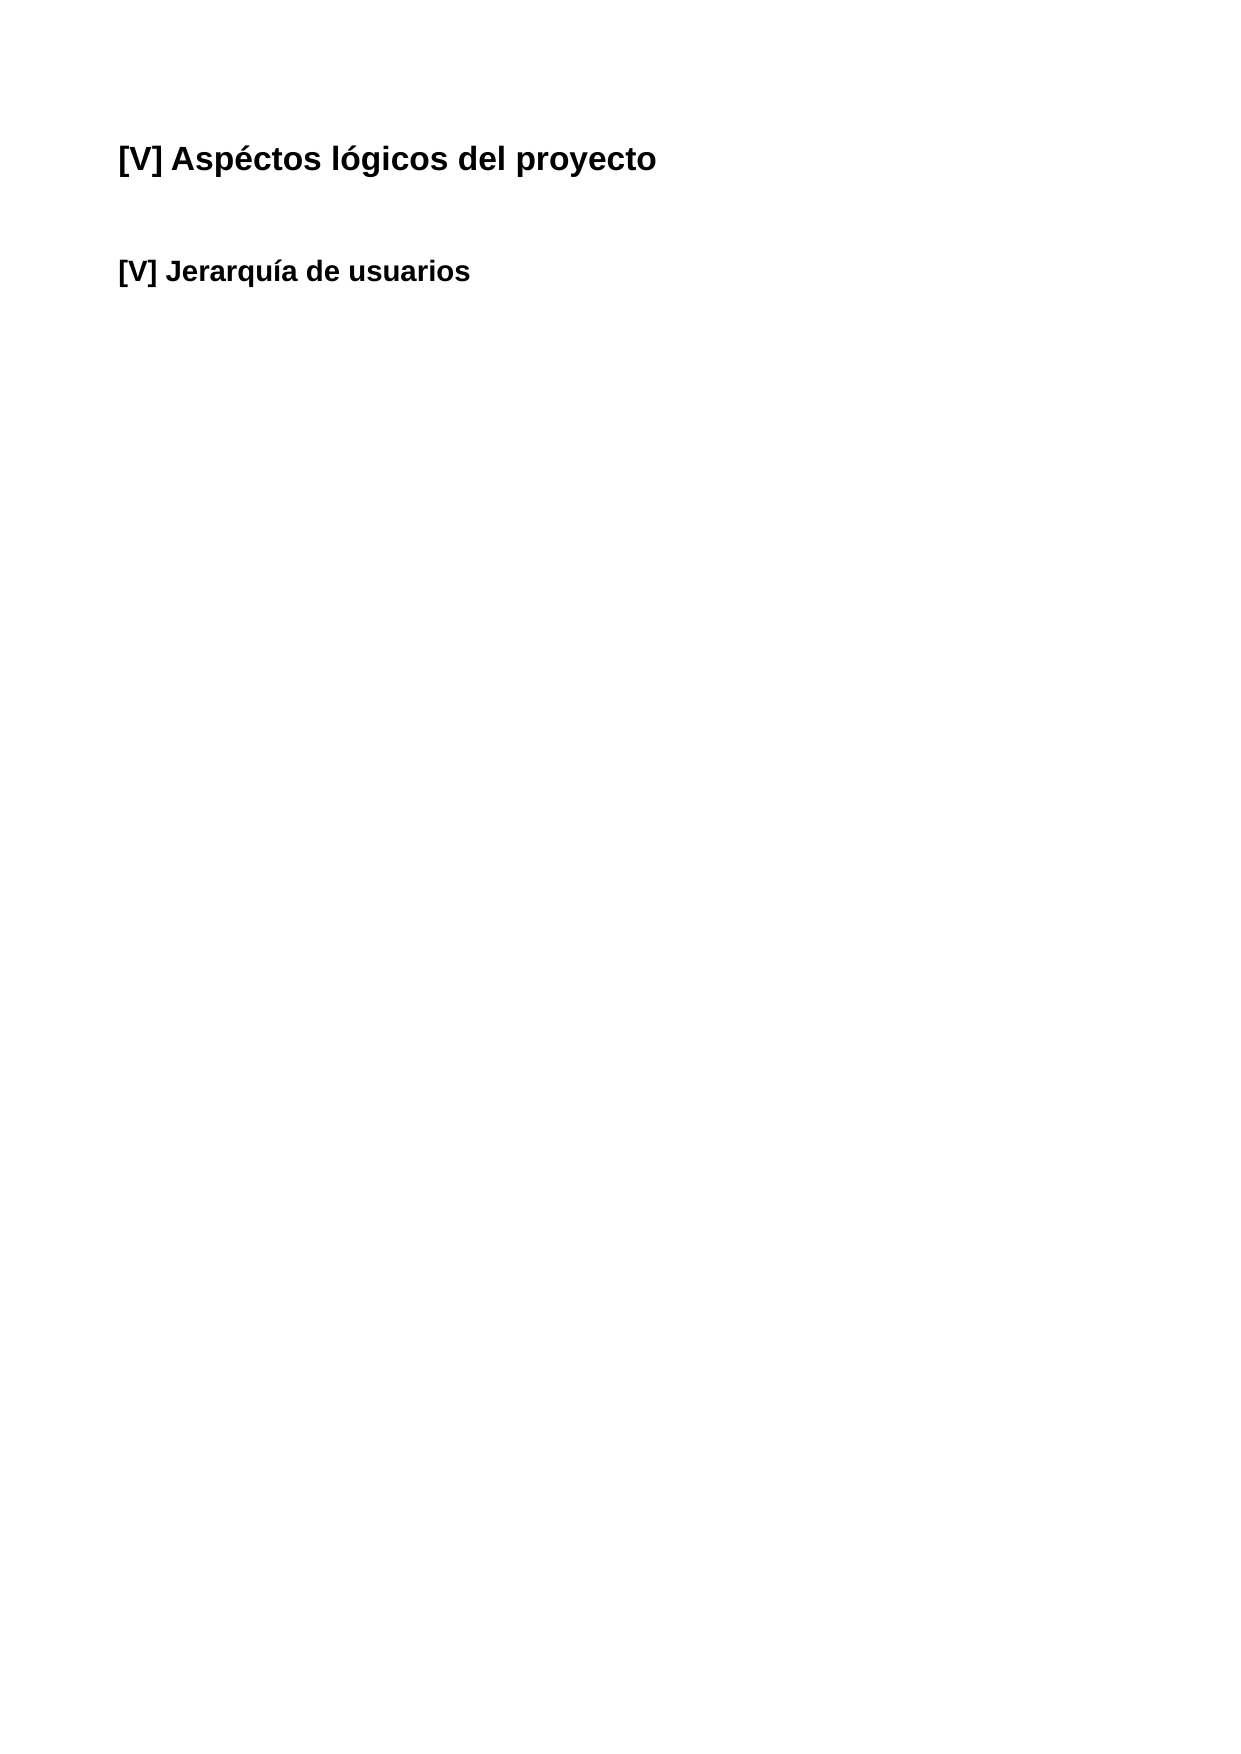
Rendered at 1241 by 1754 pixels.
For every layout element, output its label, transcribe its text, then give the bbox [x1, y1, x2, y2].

subtitle [V] Aspéctos lógicos del proyecto [118, 139, 1122, 178]
subtitle [V] Jerarquía de usuarios [118, 254, 1122, 287]
